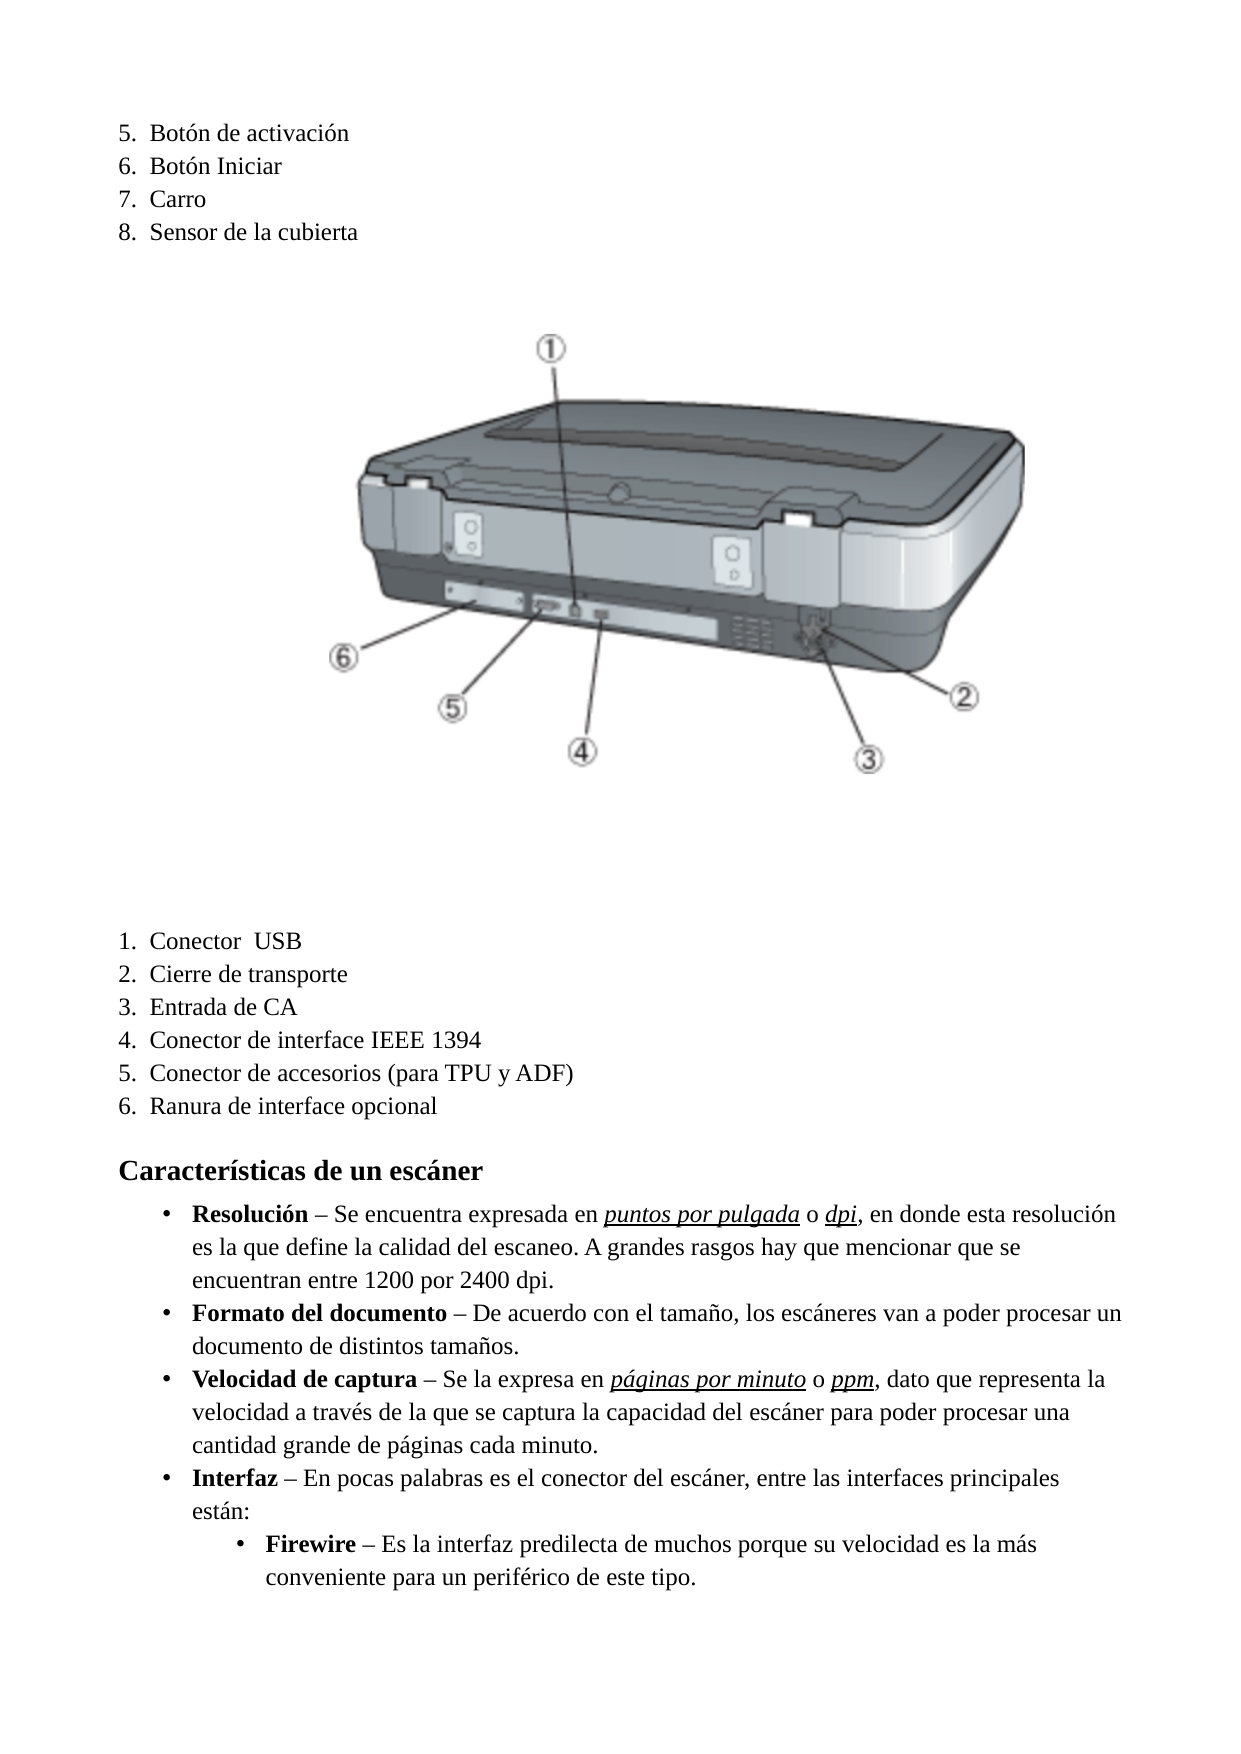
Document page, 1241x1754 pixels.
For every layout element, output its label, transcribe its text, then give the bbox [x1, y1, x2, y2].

list Resolución – Se encuentra expresada en puntos por pulgada o dpi, en donde esta resolución es la que define la calidad del escaneo. A grandes rasgos hay que mencionar que se encuentran entre 1200 por 2400 dpi. [162, 1199, 1122, 1294]
text 1. Conector USB 2. Cierre de transporte 3. Entrada de CA 4. Conector de interface IEEE 1394 5. Conector de accesorios (para TPU y ADF) 6. Ranura de interface opcional [118, 926, 1122, 1120]
picture [118, 264, 1212, 907]
text 5. Botón de activación 6. Botón Iniciar 7. Carro 8. Sensor de la cubierta [118, 118, 1122, 246]
list Interfaz – En pocas palabras es el conector del escáner, entre las interfaces principales están: [162, 1463, 1122, 1525]
list Formato del documento – De acuerdo con el tamaño, los escáneres van a poder procesar un documento de distintos tamaños. [162, 1298, 1122, 1360]
list Firewire – Es la interfaz predilecta de muchos porque su velocidad es la más conveniente para un periférico de este tipo. [236, 1529, 1122, 1591]
subtitle Características de un escáner [118, 1153, 1122, 1187]
list Velocidad de captura – Se la expresa en páginas por minuto o ppm, dato que representa la velocidad a través de la que se captura la capacidad del escáner para poder procesar una cantidad grande de páginas cada minuto. [162, 1364, 1122, 1459]
